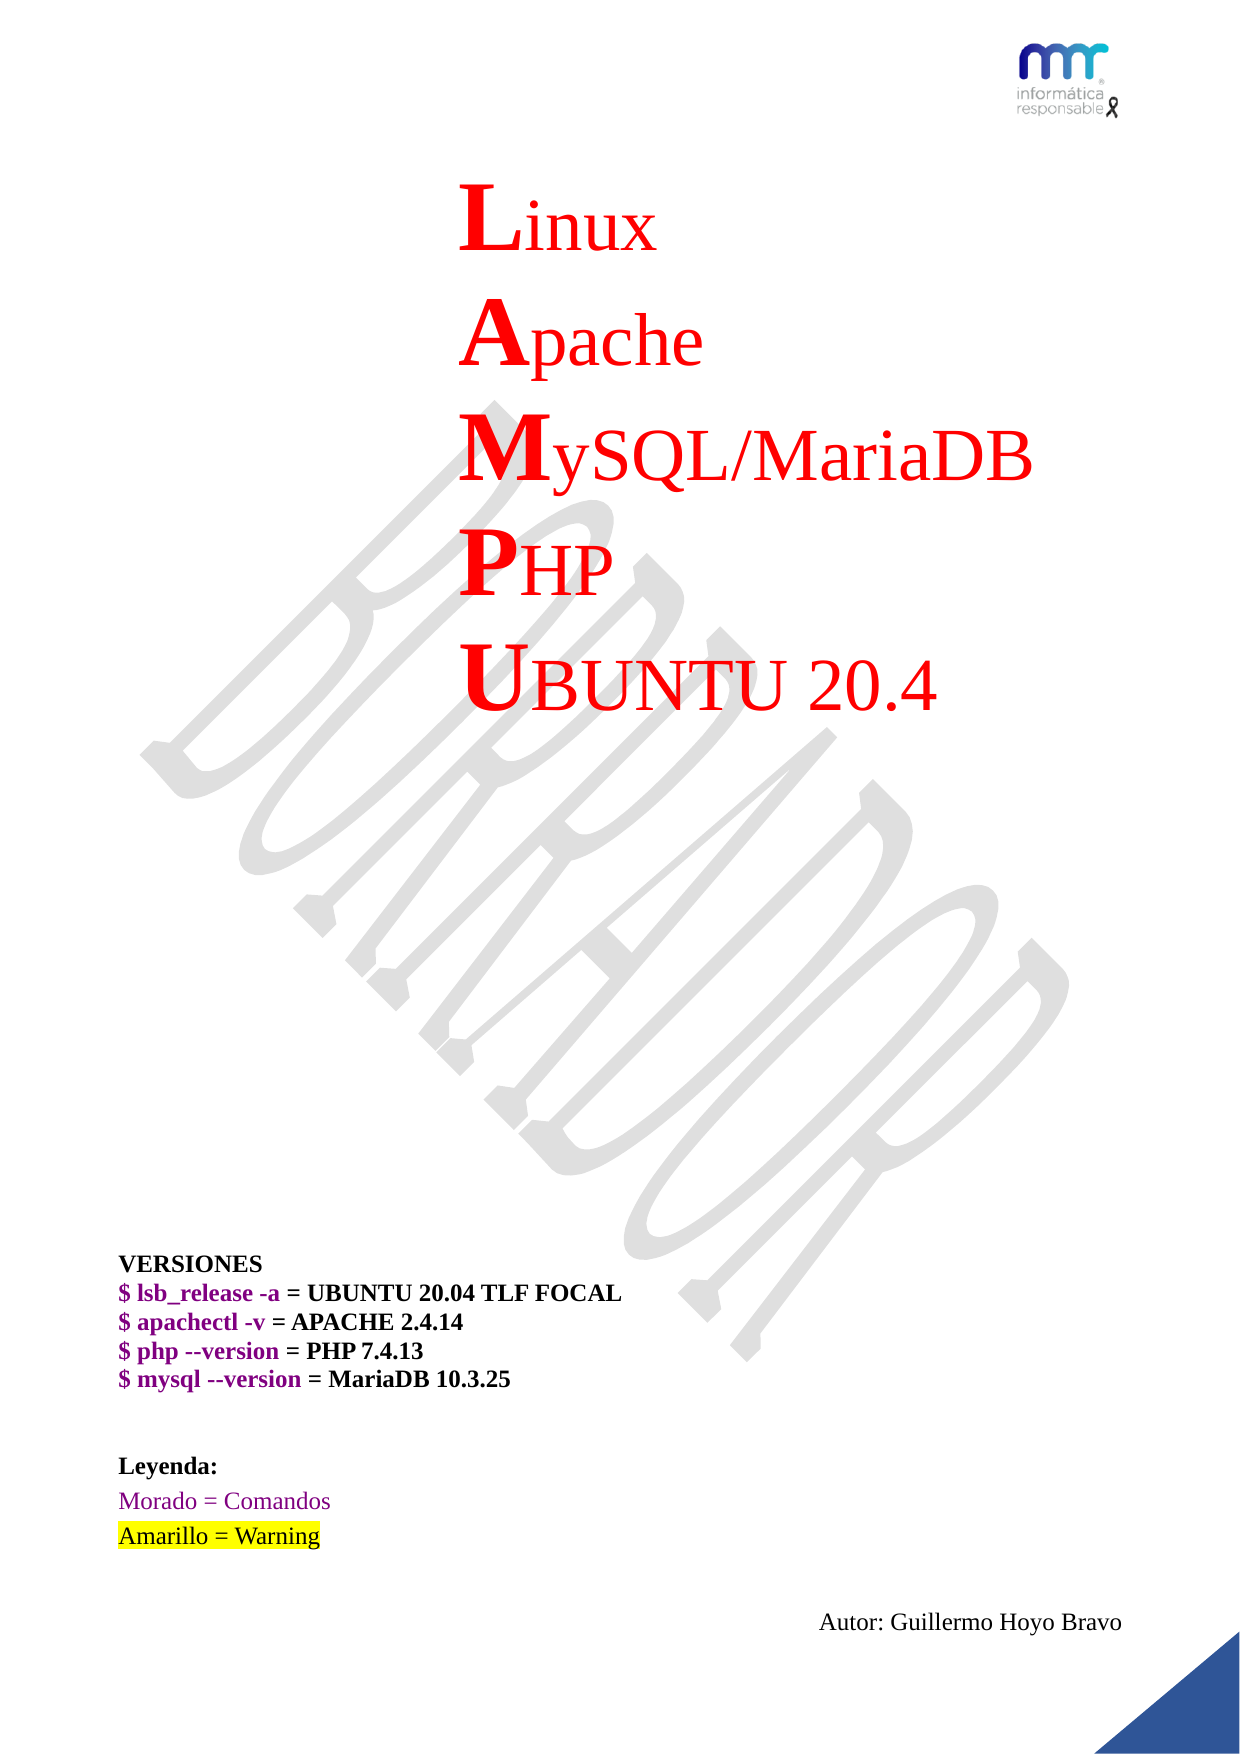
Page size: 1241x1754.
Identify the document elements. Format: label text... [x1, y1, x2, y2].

text UBUNTU 20.4 [583, 667, 667, 732]
text $ mysql --version = MariaDB 10.3.25 [118, 1364, 1122, 1393]
text Morado = Comandos [118, 1486, 1122, 1514]
text PHP [534, 524, 590, 584]
text Apache [458, 272, 1122, 387]
text UBUNTU 20.4 [546, 686, 569, 707]
text UBUNTU 20.4 [508, 617, 655, 732]
text PHP [484, 502, 577, 540]
text Leyenda: [118, 1451, 1122, 1479]
text Amarillo = Warning [118, 1521, 1122, 1549]
text PHP [458, 551, 558, 617]
text PHP [623, 597, 655, 617]
text UBUNTU 20.4 [714, 671, 729, 708]
text MySQL/MariaDB [458, 387, 1122, 502]
text UBUNTU 20.4 [518, 617, 600, 699]
text [718, 1278, 780, 1307]
text UBUNTU 20.4 [486, 670, 514, 704]
text [782, 1278, 1122, 1307]
text Autor: Guillermo Hoyo Bravo [118, 1607, 1122, 1636]
text $ php --version = PHP 7.4.13 [118, 1336, 1122, 1364]
text PHP [458, 502, 485, 531]
text UBUNTU 20.4 [655, 680, 721, 732]
text [804, 1249, 1122, 1278]
text UBUNTU 20.4 [651, 617, 1122, 732]
text [732, 1249, 803, 1278]
text PHP [594, 555, 604, 572]
text UBUNTU 20.4 [458, 707, 509, 732]
text VERSIONES [118, 1249, 737, 1278]
text UBUNTU 20.4 [458, 617, 538, 702]
text $ lsb_release -a = UBUNTU 20.04 TLF FOCAL [118, 1278, 708, 1307]
text $ apachectl -v = APACHE 2.4.14 [118, 1307, 758, 1336]
text PHP [458, 546, 468, 587]
text [761, 1307, 1122, 1336]
text PHP [484, 535, 501, 564]
text PHP [560, 502, 1122, 617]
text Linux [458, 157, 1122, 272]
